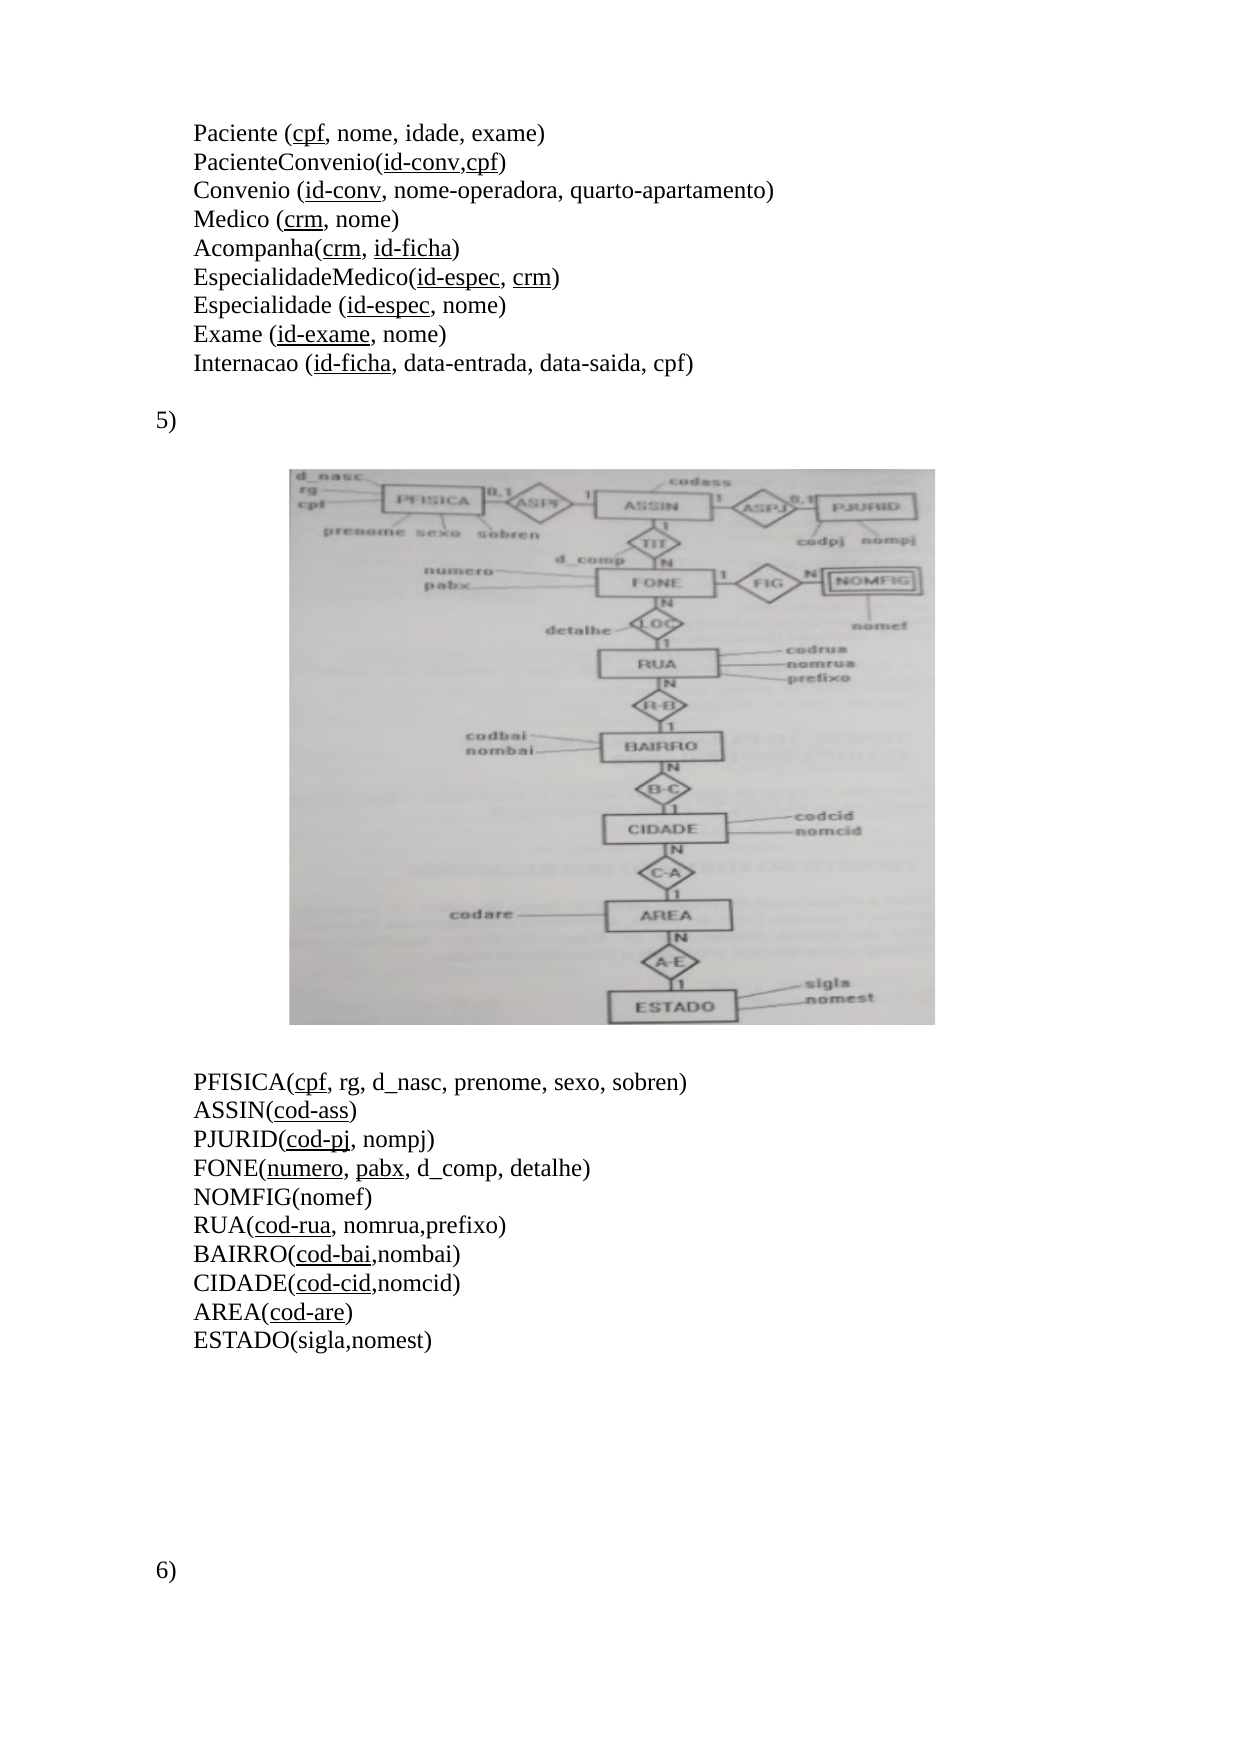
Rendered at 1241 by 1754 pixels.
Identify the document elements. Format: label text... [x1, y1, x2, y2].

list Internacao (id-ficha, data-entrada, data-saida, cpf) [156, 348, 1122, 406]
picture [289, 468, 936, 1025]
list Paciente (cpf, nome, idade, exame) PacienteConvenio(id-conv,cpf) [156, 118, 1122, 176]
list BAIRRO(cod-bai,nombai) CIDADE(cod-cid,nomcid) AREA(cod-are) ESTADO(sigla,nomest) [156, 1239, 1122, 1556]
list Exame (id-exame, nome) [156, 319, 1122, 348]
list NOMFIG(nomef) RUA(cod-rua, nomrua,prefixo) [156, 1182, 1122, 1239]
list ASSIN(cod-ass) PJURID(cod-pj, nompj) FONE(numero, pabx, d_comp, detalhe) [156, 1096, 1122, 1182]
list PFISICA(cpf, rg, d_nasc, prenome, sexo, sobren) [156, 406, 1122, 1096]
list Especialidade (id-espec, nome) [156, 291, 1122, 319]
list Medico (crm, nome) Acompanha(crm, id-ficha) EspecialidadeMedico(id-espec, crm) [156, 204, 1122, 291]
list Convenio (id-conv, nome-operadora, quarto-apartamento) [156, 176, 1122, 204]
